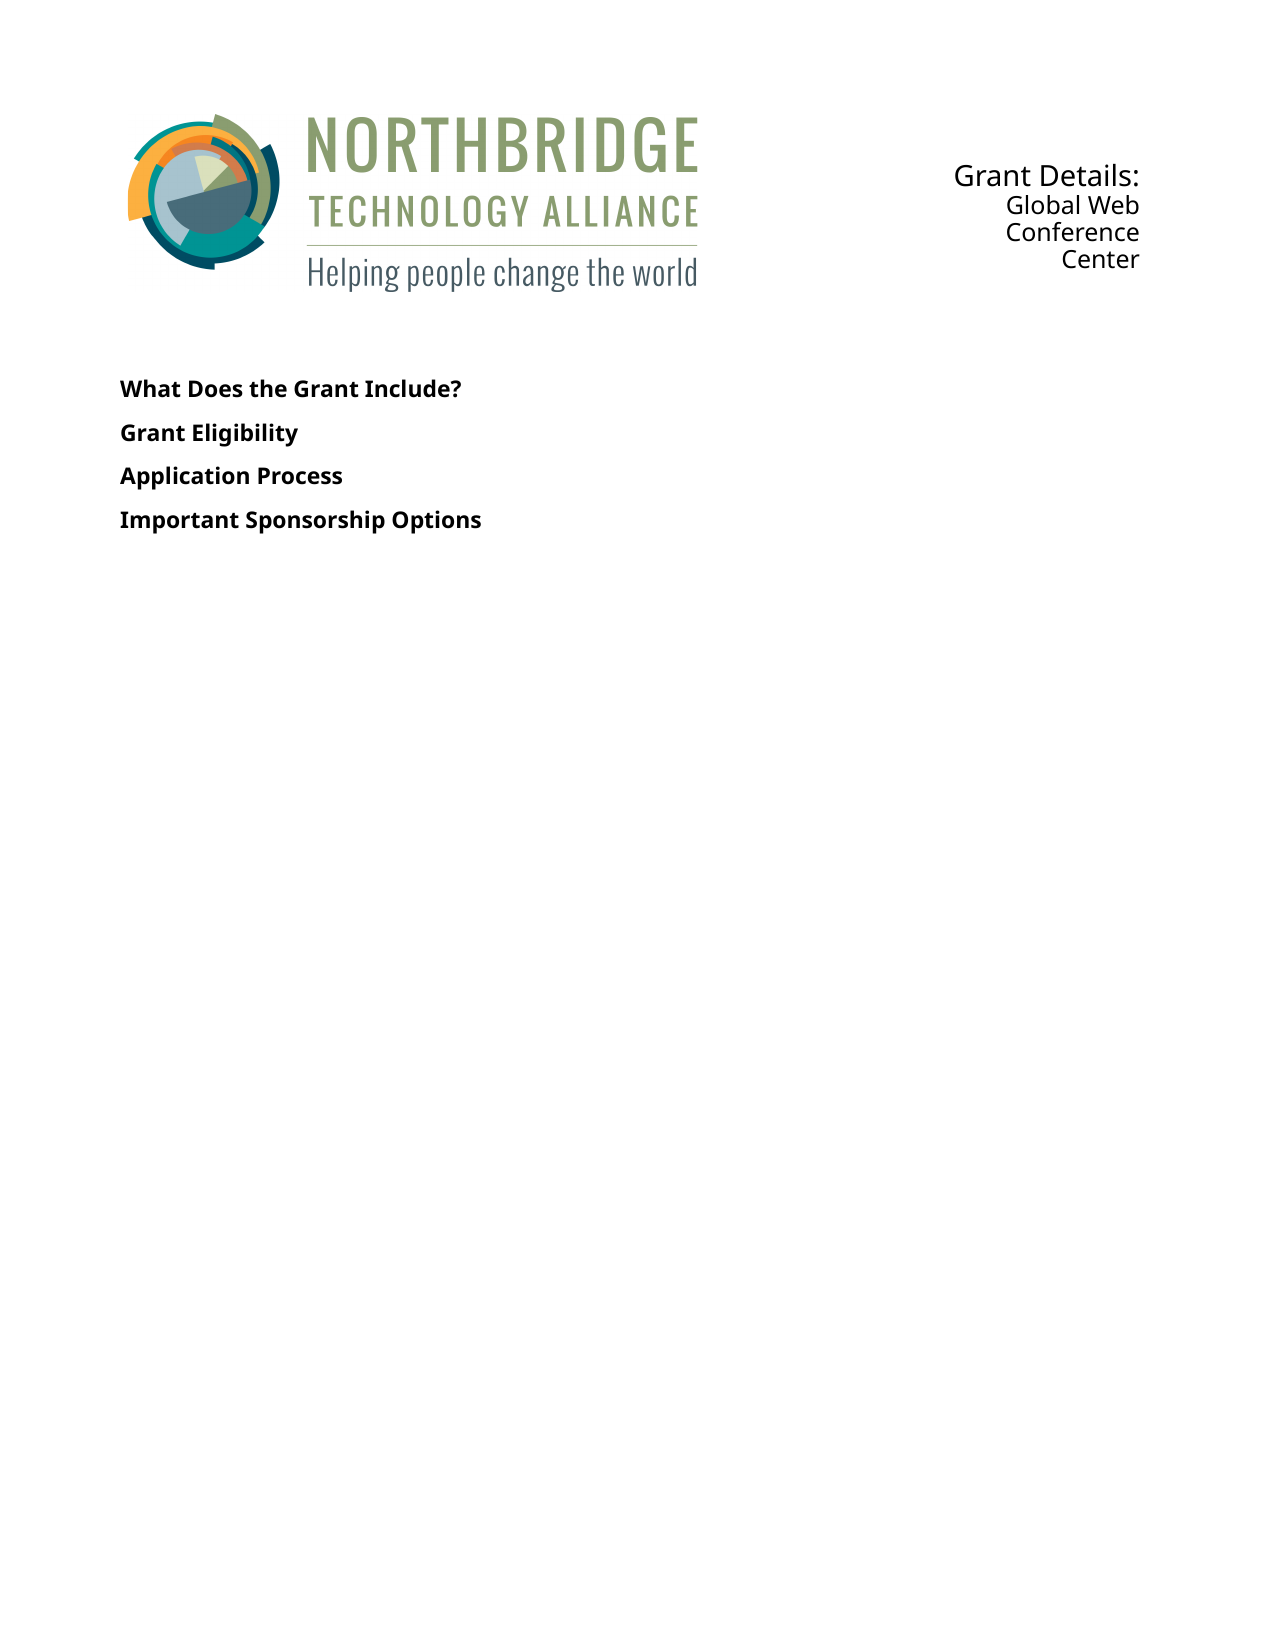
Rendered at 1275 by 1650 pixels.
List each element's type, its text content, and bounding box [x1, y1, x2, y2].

text Important Sponsorship Options [120, 504, 1155, 535]
text Grant Eligibility [120, 416, 1155, 448]
text Application Process [120, 460, 1155, 491]
picture [127, 114, 698, 292]
text What Does the Grant Include? [120, 373, 1155, 404]
